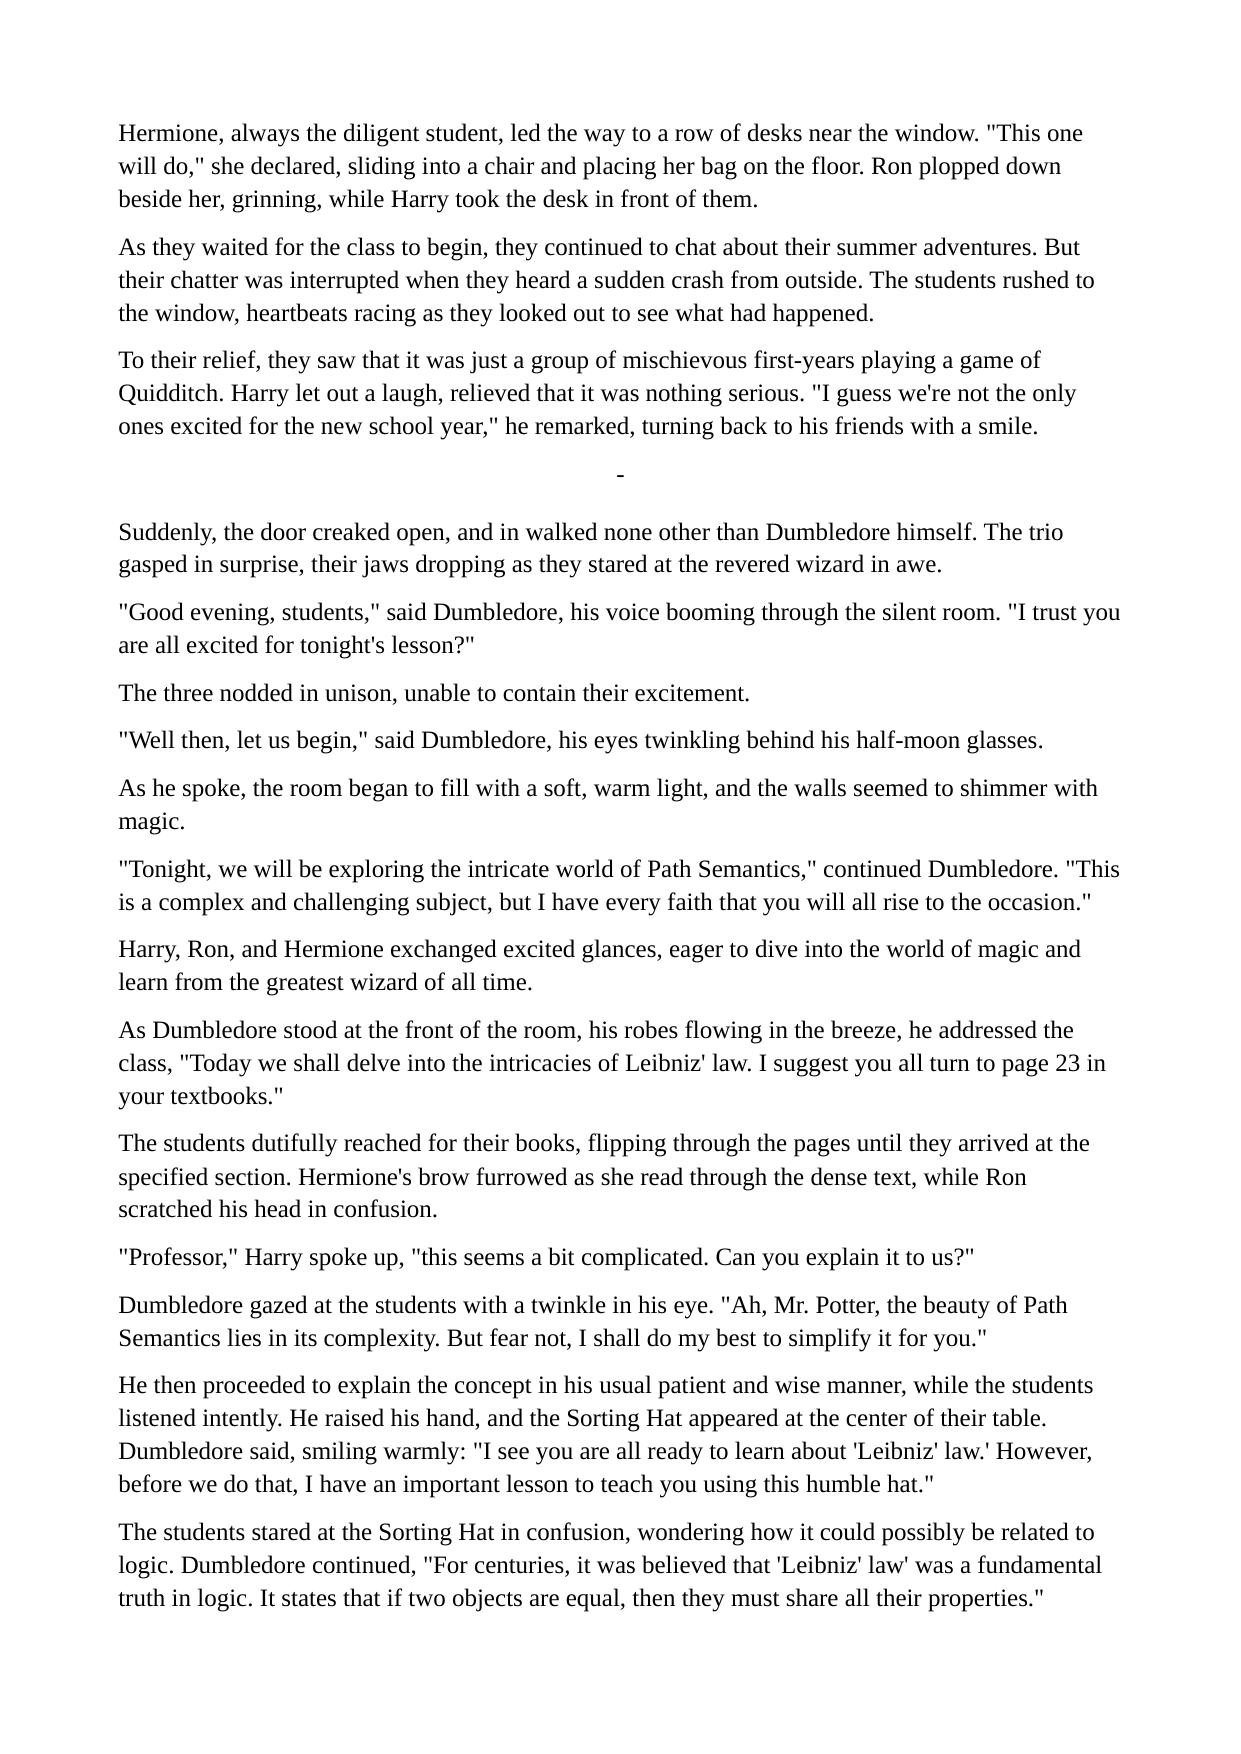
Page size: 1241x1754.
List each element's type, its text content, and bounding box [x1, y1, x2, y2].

text "Tonight, we will be exploring the intricate world of Path Semantics," continued Dumbledore. "This is a complex and challenging subject, but I have every faith that you will all rise to the occasion." [118, 854, 1122, 915]
text To their relief, they saw that it was just a group of mischievous first-years playing a game of Quidditch. Harry let out a laugh, relieved that it was nothing serious. "I guess we're not the only ones excited for the new school year," he remarked, turning back to his friends with a smile. [118, 345, 1122, 440]
text Hermione, always the diligent student, led the way to a row of desks near the window. "This one will do," she declared, sliding into a chair and placing her bag on the floor. Ron plopped down beside her, grinning, while Harry took the desk in front of them. [118, 118, 1122, 213]
text As they waited for the class to begin, they continued to chat about their summer adventures. But their chatter was interrupted when they heard a sudden crash from outside. The students rushed to the window, heartbeats racing as they looked out to see what had happened. [118, 232, 1122, 327]
text He then proceeded to explain the concept in his usual patient and wise manner, while the students listened intently. He raised his hand, and the Sorting Hat appeared at the center of their table. Dumbledore said, smiling warmly: "I see you are all ready to learn about 'Leibniz' law.' However, before we do that, I have an important lesson to teach you using this humble hat." [118, 1370, 1122, 1498]
text The students stared at the Sorting Hat in confusion, wondering how it could possibly be related to logic. Dumbledore continued, "For centuries, it was believed that 'Leibniz' law' was a fundamental truth in logic. It states that if two objects are equal, then they must share all their properties." [118, 1517, 1122, 1612]
text Suddenly, the door creaked open, and in walked none other than Dumbledore himself. The trio gasped in surprise, their jaws dropping as they stared at the revered wizard in awe. [118, 517, 1122, 578]
text Harry, Ron, and Hermione exchanged excited glances, eager to dive into the world of magic and learn from the greatest wizard of all time. [118, 934, 1122, 996]
text "Professor," Harry spoke up, "this seems a bit complicated. Can you explain it to us?" [118, 1242, 1122, 1271]
text The three nodded in unison, unable to contain their excitement. [118, 678, 1122, 707]
text As he spoke, the room began to fill with a soft, warm light, and the walls seemed to shimmer with magic. [118, 773, 1122, 835]
text "Well then, let us begin," said Dumbledore, his eyes twinkling behind his half-moon glasses. [118, 725, 1122, 754]
text - [118, 459, 1122, 488]
text "Good evening, students," said Dumbledore, his voice booming through the silent room. "I trust you are all excited for tonight's lesson?" [118, 597, 1122, 659]
text Dumbledore gazed at the students with a twinkle in his eye. "Ah, Mr. Potter, the beauty of Path Semantics lies in its complexity. But fear not, I shall do my best to simplify it for you." [118, 1290, 1122, 1352]
text As Dumbledore stood at the front of the room, his robes flowing in the breeze, he addressed the class, "Today we shall delve into the intricacies of Leibniz' law. I suggest you all turn to page 23 in your textbooks." [118, 1015, 1122, 1110]
text The students dutifully reached for their books, flipping through the pages until they arrived at the specified section. Hermione's brow furrowed as she read through the dense text, while Ron scratched his head in confusion. [118, 1128, 1122, 1223]
